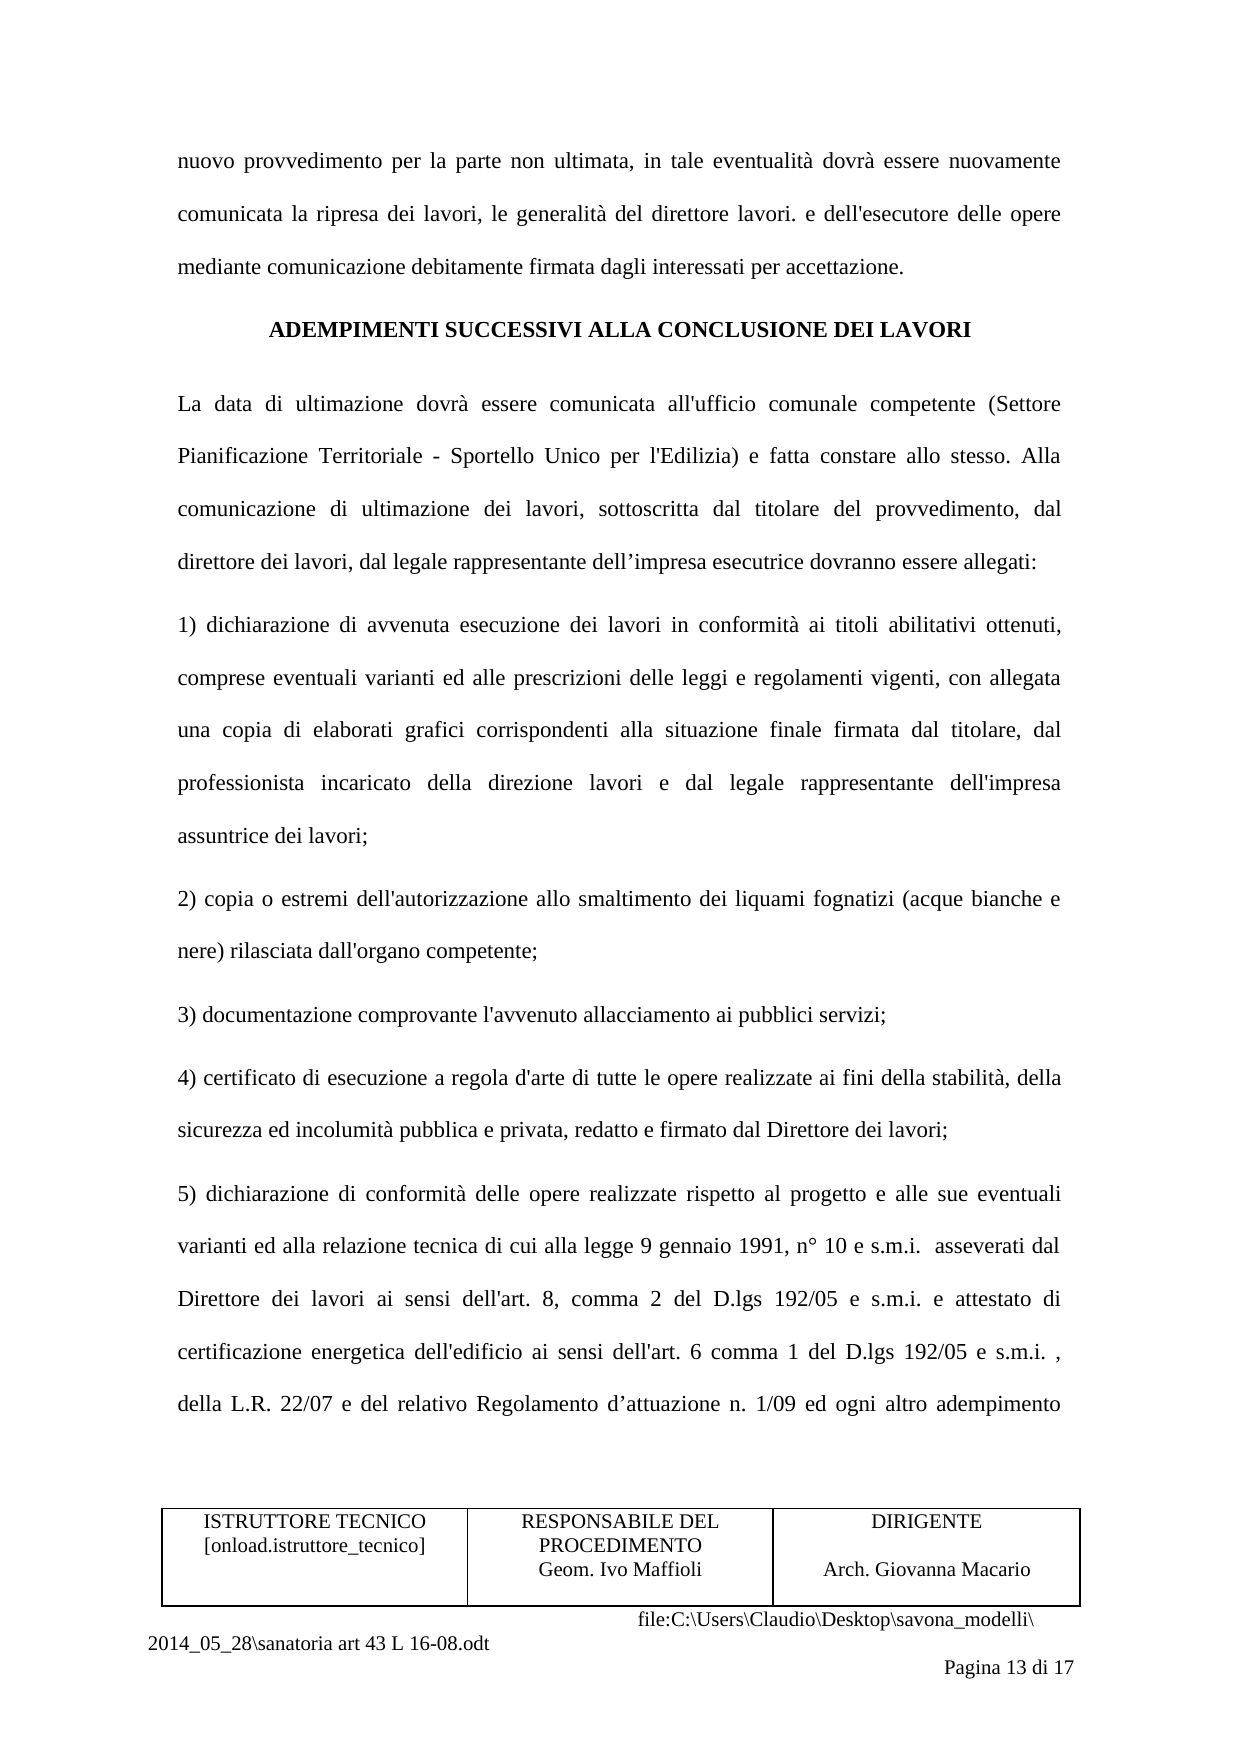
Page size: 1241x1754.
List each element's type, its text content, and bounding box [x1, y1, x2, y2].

text 1) dichiarazione di avvenuta esecuzione dei lavori in conformità ai titoli abilitativi ottenuti, comprese eventuali varianti ed alle prescrizioni delle leggi e regolamenti vigenti, con allegata una copia di elaborati grafici corrispondenti alla situazione finale firmata dal titolare, dal professionista incaricato della direzione lavori e dal legale rappresentante dell'impresa assuntrice dei lavori; [177, 611, 1063, 848]
text 3) documentazione comprovante l'avvenuto allacciamento ai pubblici servizi; [177, 1001, 1063, 1027]
text 5) dichiarazione di conformità delle opere realizzate rispetto al progetto e alle sue eventuali varianti ed alla relazione tecnica di cui alla legge 9 gennaio 1991, n° 10 e s.m.i. asseverati dal Direttore dei lavori ai sensi dell'art. 8, comma 2 del D.lgs 192/05 e s.m.i. e attestato di certificazione energetica dell'edificio ai sensi dell'art. 6 comma 1 del D.lgs 192/05 e s.m.i. , della L.R. 22/07 e del relativo Regolamento d’attuazione n. 1/09 ed ogni altro adempimento [177, 1180, 1063, 1417]
text nuovo provvedimento per la parte non ultimata, in tale eventualità dovrà essere nuovamente comunicata la ripresa dei lavori, le generalità del direttore lavori. e dell'esecutore delle opere mediante comunicazione debitamente firmata dagli interessati per accettazione. [177, 148, 1063, 279]
text 4) certificato di esecuzione a regola d'arte di tutte le opere realizzate ai fini della stabilità, della sicurezza ed incolumità pubblica e privata, redatto e firmato dal Direttore dei lavori; [177, 1064, 1063, 1143]
text La data di ultimazione dovrà essere comunicata all'ufficio comunale competente (Settore Pianificazione Territoriale - Sportello Unico per l'Edilizia) e fatta constare allo stesso. Alla comunicazione di ultimazione dei lavori, sottoscritta dal titolare del provvedimento, dal direttore dei lavori, dal legale rappresentante dell’impresa esecutrice dovranno essere allegati: [177, 390, 1063, 574]
text 2) copia o estremi dell'autorizzazione allo smaltimento dei liquami fognatizi (acque bianche e nere) rilasciata dall'organo competente; [177, 885, 1063, 964]
text ADEMPIMENTI SUCCESSIVI ALLA CONCLUSIONE DEI LAVORI [148, 316, 1092, 342]
